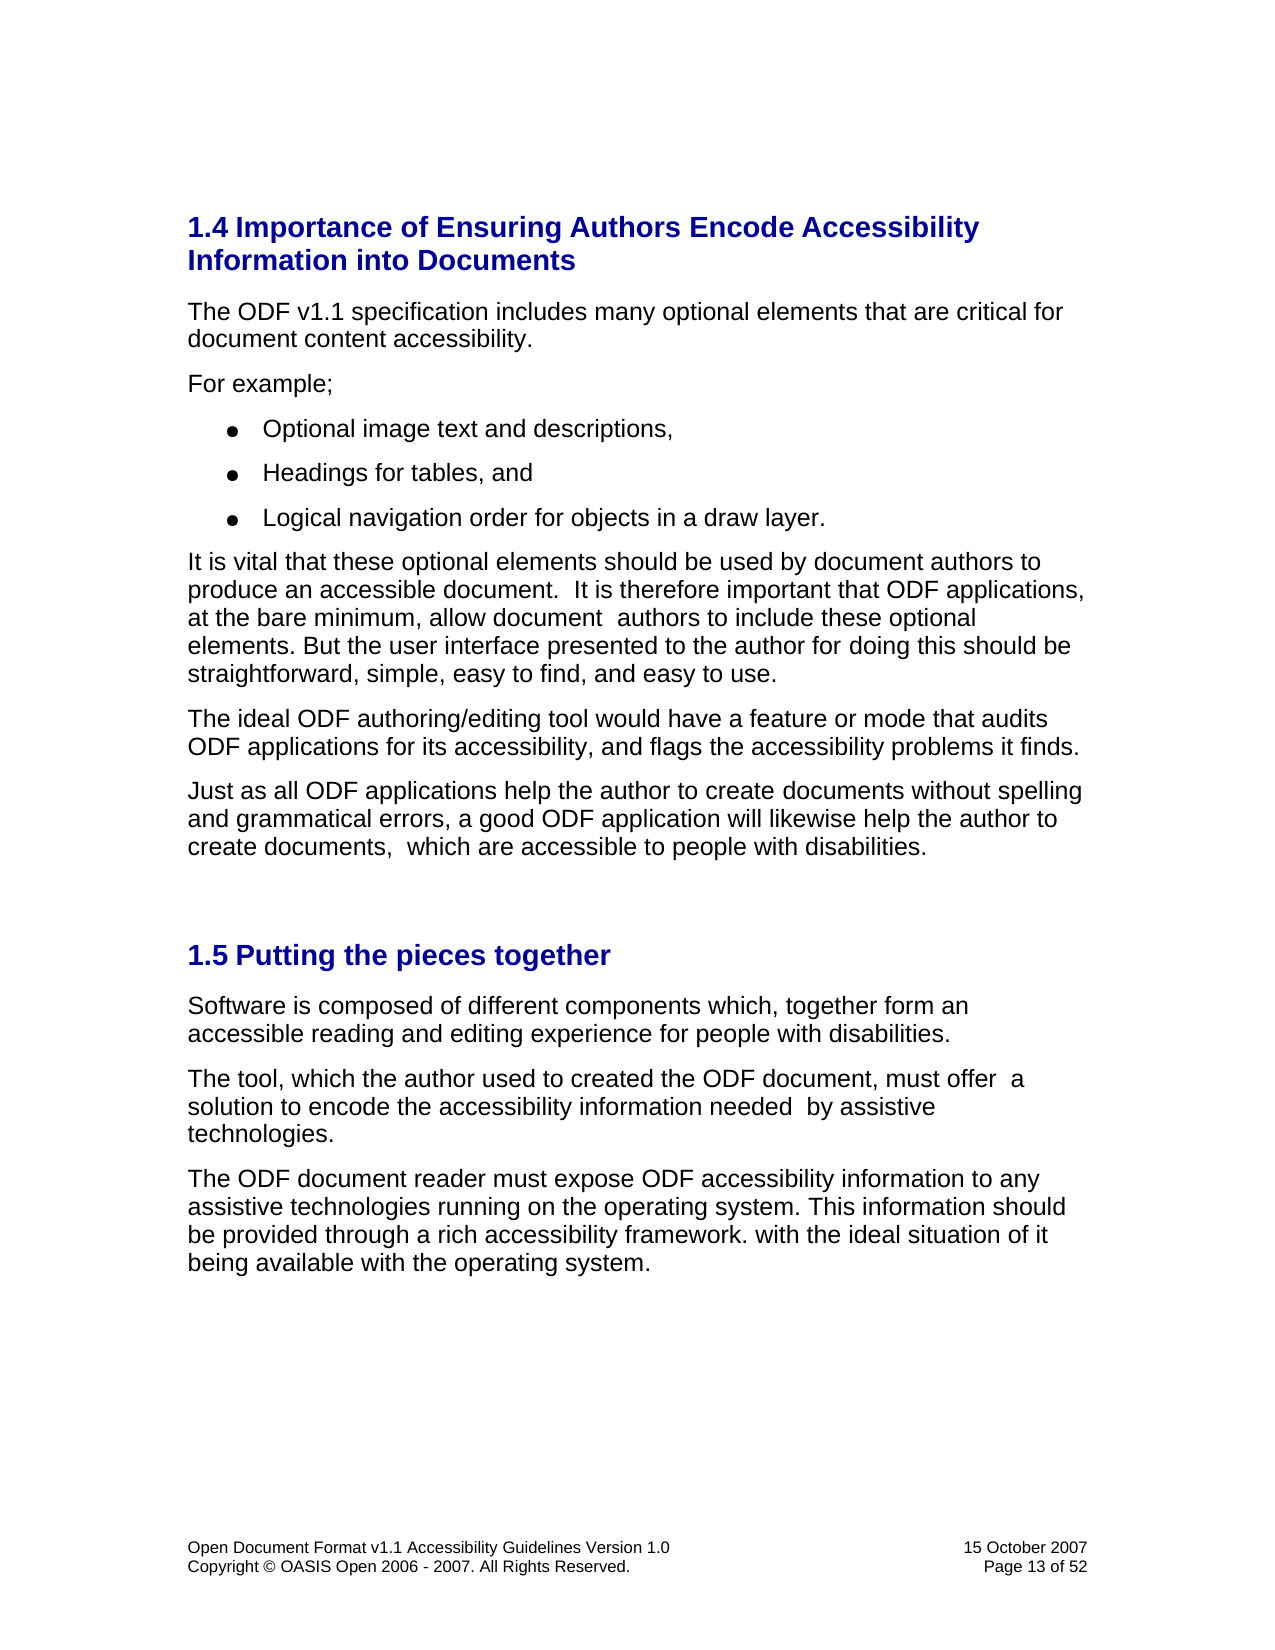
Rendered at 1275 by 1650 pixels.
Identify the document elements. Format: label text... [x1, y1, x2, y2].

list Optional image text and descriptions, [225, 414, 1088, 442]
text The ODF v1.1 specification includes many optional elements that are critical for document content accessibility. [187, 297, 1088, 353]
text Just as all ODF applications help the author to create documents without spelling and grammatical errors, a good ODF application will likewise help the author to create documents, which are accessible to people with disabilities. [187, 777, 1088, 861]
text Software is composed of different components which, together form an accessible reading and editing experience for people with disabilities. [187, 992, 1088, 1048]
list Logical navigation order for objects in a draw layer. [225, 503, 1088, 531]
subtitle Putting the pieces together [187, 938, 1088, 971]
text It is vital that these optional elements should be used by document authors to produce an accessible document. It is therefore important that ODF applications, at the bare minimum, allow document authors to include these optional elements. But the user interface presented to the author for doing this should be straightforward, simple, easy to find, and easy to use. [187, 548, 1088, 688]
text The tool, which the author used to created the ODF document, must offer a solution to encode the accessibility information needed by assistive technologies. [187, 1064, 1088, 1148]
text For example; [187, 370, 1088, 398]
text The ideal ODF authoring/editing tool would have a feature or mode that audits ODF applications for its accessibility, and flags the accessibility problems it finds. [187, 704, 1088, 760]
text The ODF document reader must expose ODF accessibility information to any assistive technologies running on the operating system. This information should be provided through a rich accessibility framework. with the ideal situation of it being available with the operating system. [187, 1165, 1088, 1277]
list Headings for tables, and [225, 459, 1088, 487]
subtitle Importance of Ensuring Authors Encode Accessibility Information into Documents [187, 211, 1088, 276]
